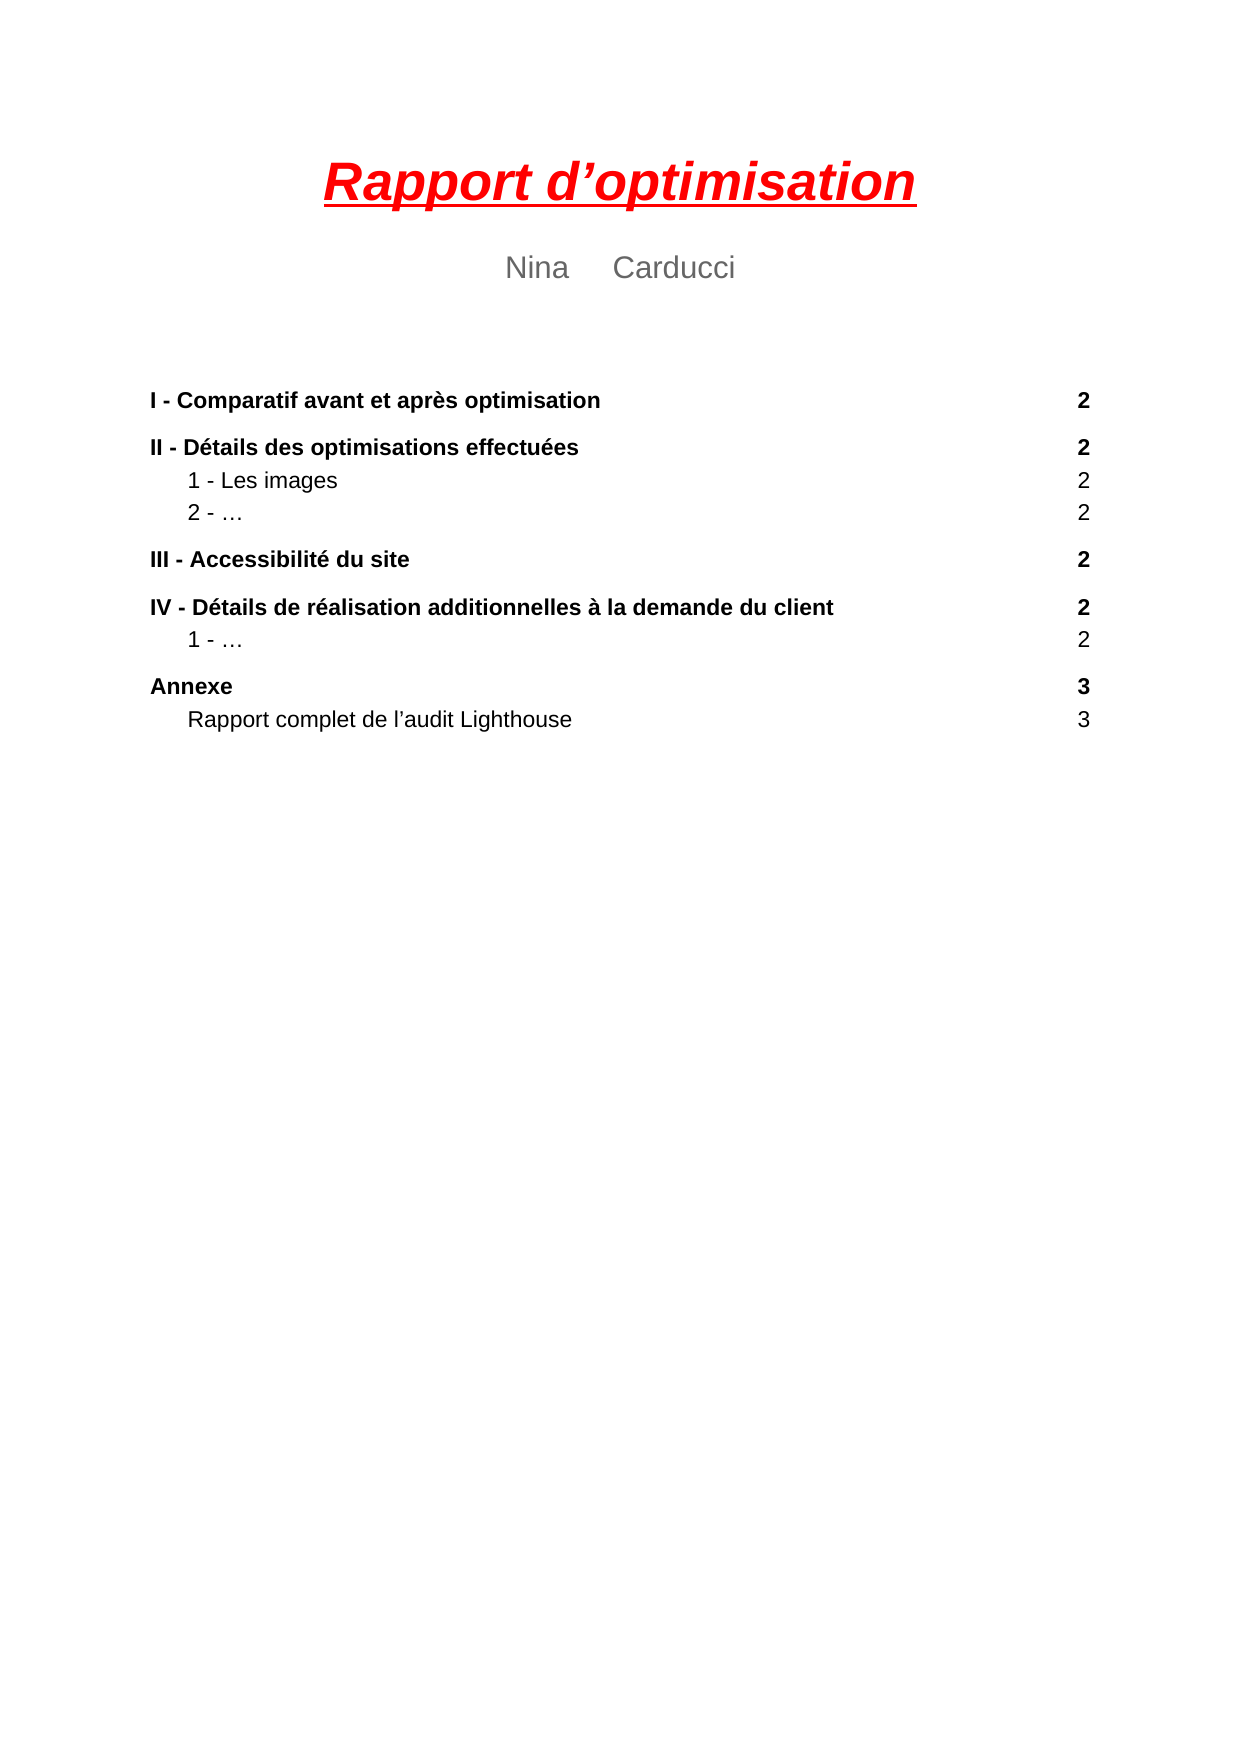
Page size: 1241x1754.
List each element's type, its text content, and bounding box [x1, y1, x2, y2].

text 1 - Les images 2 [187, 467, 1090, 493]
text I - Comparatif avant et après optimisation 2 [150, 387, 1090, 413]
subtitle Nina Carducci [150, 249, 1090, 285]
text 1 - … 2 [187, 626, 1090, 652]
text 2 - … 2 [187, 499, 1090, 526]
text IV - Détails de réalisation additionnelles à la demande du client 2 [150, 593, 1090, 620]
text III - Accessibilité du site 2 [150, 546, 1090, 573]
title Rapport d’optimisation [150, 150, 1090, 212]
text Rapport complet de l’audit Lighthouse 3 [187, 706, 1090, 732]
text II - Détails des optimisations effectuées 2 [150, 434, 1090, 460]
text Annexe 3 [150, 673, 1090, 700]
